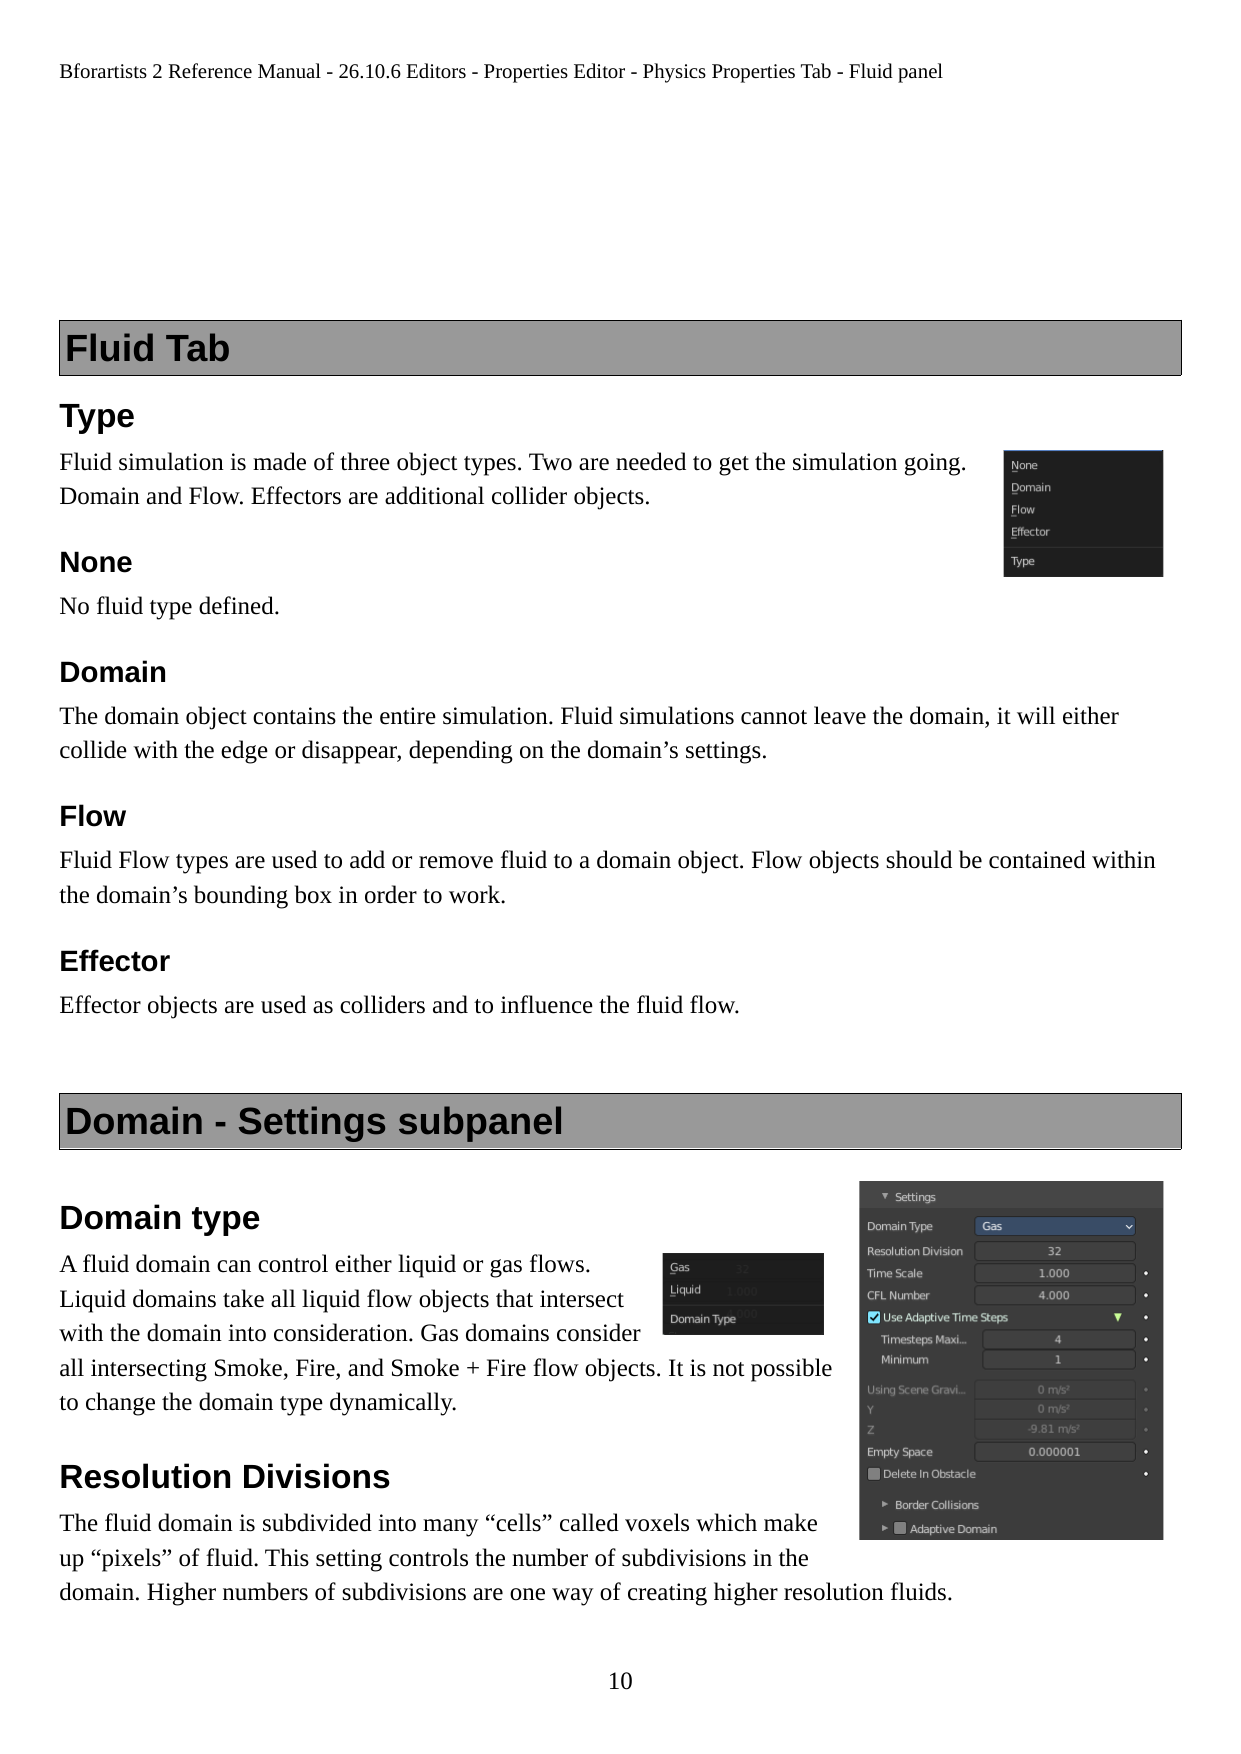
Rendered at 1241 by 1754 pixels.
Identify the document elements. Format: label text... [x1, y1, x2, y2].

subtitle Flow [59, 799, 1181, 833]
subtitle Type [59, 396, 1181, 434]
text Fluid Flow types are used to add or remove fluid to a domain object. Flow objects should be contained within the domain’s bounding box in order to work. [59, 845, 1181, 909]
text Effector objects are used as colliders and to influence the fluid flow. [59, 990, 1181, 1018]
text The domain object contains the entire simulation. Fluid simulations cannot leave the domain, it will either collide with the edge or disappear, depending on the domain’s settings. [59, 701, 1181, 764]
text The fluid domain is subdivided into many “cells” called voxels which make up “pixels” of fluid. This setting controls the number of subdivisions in the domain. Higher numbers of subdivisions are one way of creating higher resolution fluids. [59, 1508, 1181, 1606]
subtitle [1164, 1457, 1181, 1496]
subtitle [1164, 1198, 1181, 1237]
subtitle None [59, 545, 1181, 579]
text No fluid type defined. [59, 591, 1181, 620]
text Fluid simulation is made of three object types. Two are needed to get the simulation going. Domain and Flow. Effectors are additional collider objects. [59, 447, 1181, 510]
picture [859, 1181, 1164, 1540]
table_header Fluid Tab [60, 321, 1181, 375]
picture [1003, 450, 1164, 577]
subtitle Domain [59, 655, 1181, 688]
subtitle Resolution Divisions [59, 1457, 859, 1496]
subtitle Domain type [59, 1198, 859, 1237]
subtitle Effector [59, 943, 1181, 977]
table_header Domain - Settings subpanel [60, 1094, 1181, 1148]
text A fluid domain can control either liquid or gas flows. Liquid domains take all liquid flow objects that intersect with the domain into consideration. Gas domains consider all intersecting Smoke, Fire, and Smoke + Fire flow objects. It is not possible to change the domain type dynamically. [59, 1249, 859, 1416]
picture [662, 1253, 824, 1335]
